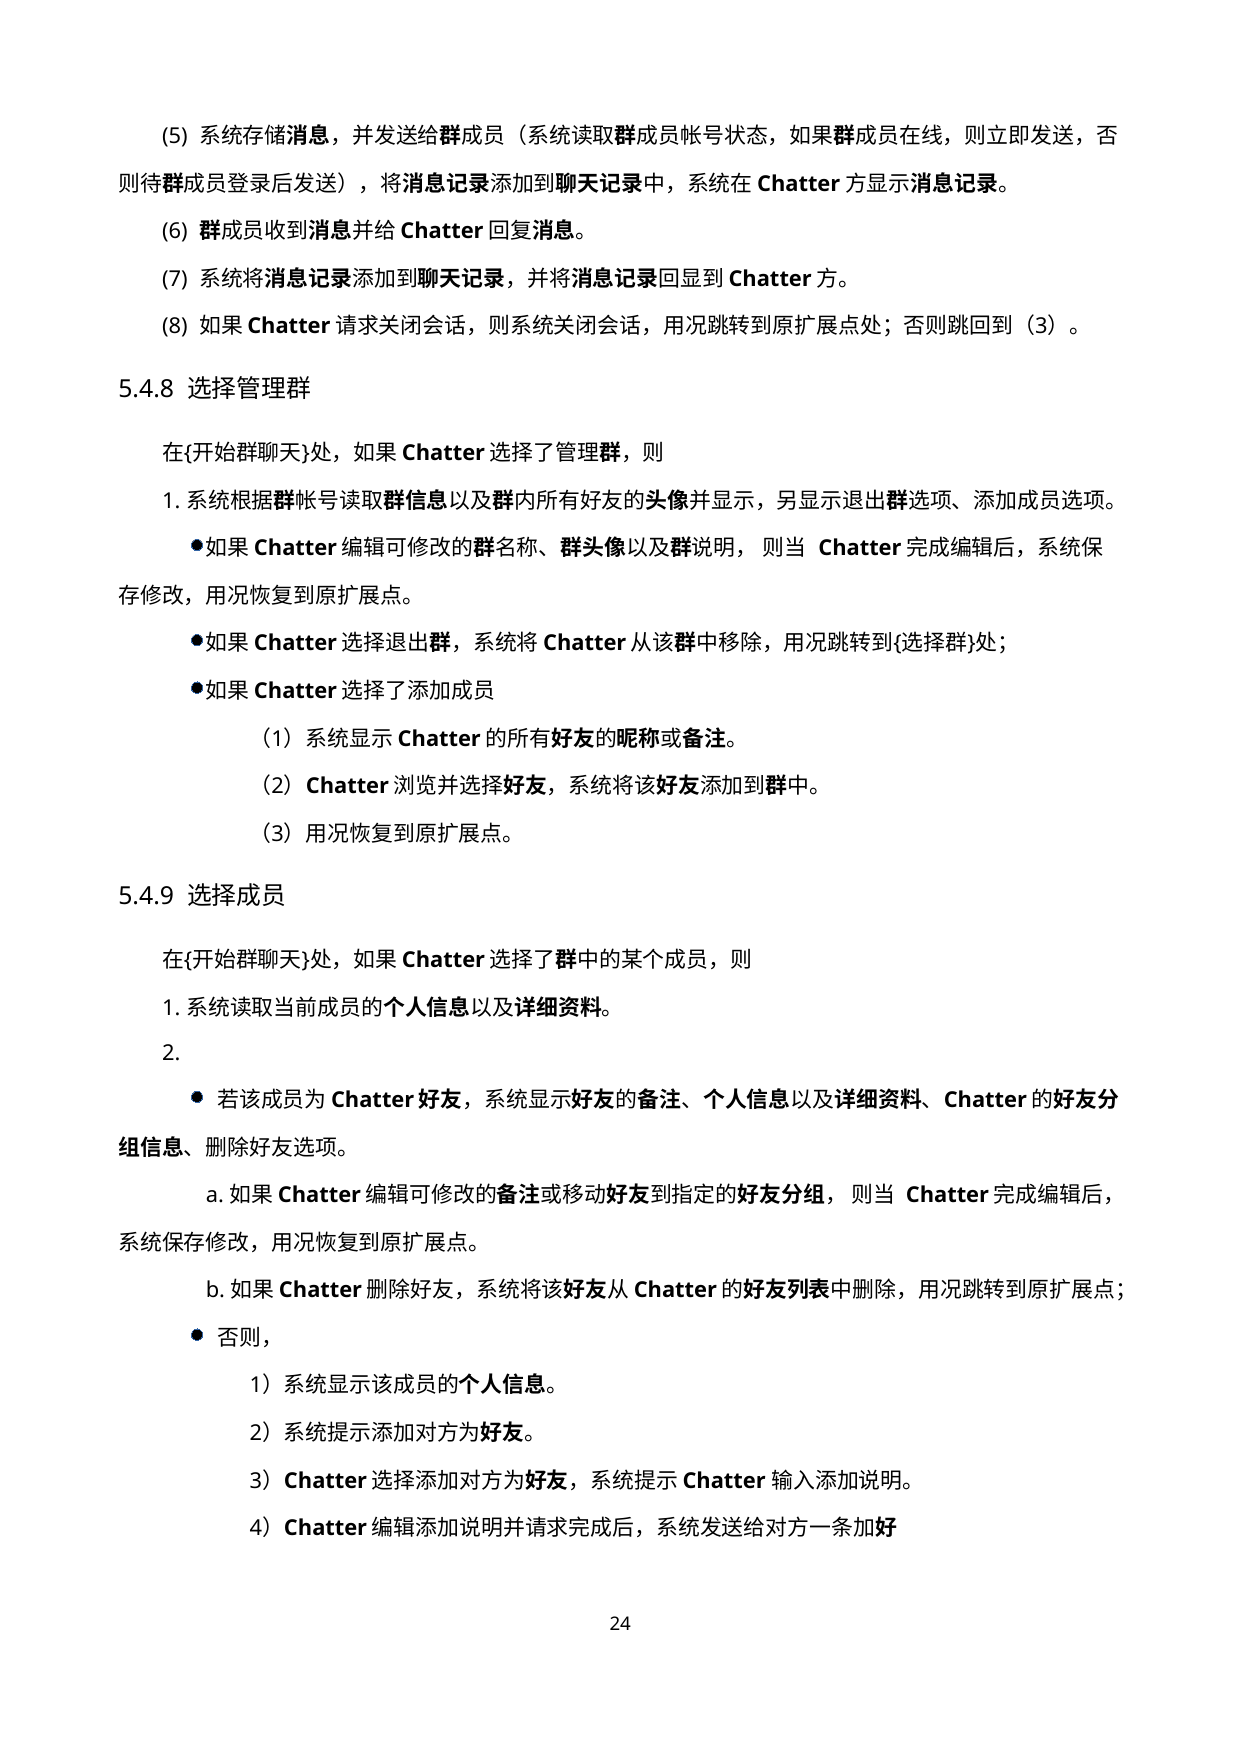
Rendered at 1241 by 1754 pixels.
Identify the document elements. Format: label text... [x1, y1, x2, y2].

text 如果Chatter选择退出群，系统将Chatter从该群中移除，用况跳转到{选择群}处； [118, 625, 1122, 657]
text 1. 系统根据群帐号读取群信息以及群内所有好友的头像并显示，另显示退出群选项、添加成员选项。 [118, 483, 1122, 514]
text 在{开始群聊天}处，如果Chatter选择了群中的某个成员，则 [118, 942, 1122, 974]
text 若该成员为Chatter好友，系统显示好友的备注、个人信息以及详细资料、Chatter的好友分组信息、删除好友选项。 [118, 1082, 1122, 1161]
subtitle 5.4.8 选择管理群 [118, 369, 1122, 404]
text a. 如果Chatter编辑可修改的备注或移动好友到指定的好友分组， 则当 Chatter完成编辑后，系统保存修改，用况恢复到原扩展点。 [118, 1177, 1122, 1256]
text 2）系统提示添加对方为好友。 [118, 1415, 1122, 1447]
text b. 如果Chatter删除好友，系统将该好友从Chatter的好友列表中删除，用况跳转到原扩展点； [118, 1272, 1122, 1304]
text 1. 系统读取当前成员的个人信息以及详细资料。 [118, 990, 1122, 1022]
text (6) 群成员收到消息并给Chatter回复消息。 [118, 213, 1122, 245]
text 如果Chatter选择了添加成员 [118, 673, 1122, 705]
text 否则， [118, 1320, 1122, 1352]
subtitle 5.4.9 选择成员 [118, 876, 1122, 912]
text (5) 系统存储消息，并发送给群成员（系统读取群成员帐号状态，如果群成员在线，则立即发送，否则待群成员登录后发送），将消息记录添加到聊天记录中，系统在Chatter方显示消息记录。 [118, 118, 1122, 197]
text 4）Chatter编辑添加说明并请求完成后，系统发送给对方一条加好 [118, 1510, 1122, 1542]
text 如果Chatter编辑可修改的群名称、群头像以及群说明， 则当 Chatter完成编辑后，系统保存修改，用况恢复到原扩展点。 [118, 530, 1122, 609]
text 3）Chatter选择添加对方为好友，系统提示Chatter 输入添加说明。 [118, 1463, 1122, 1494]
text （1）系统显示Chatter的所有好友的昵称或备注。 [118, 721, 1122, 752]
text （3）用况恢复到原扩展点。 [118, 816, 1122, 847]
text (8) 如果Chatter请求关闭会话，则系统关闭会话，用况跳转到原扩展点处；否则跳回到（3）。 [118, 308, 1122, 340]
text 1）系统显示该成员的个人信息。 [118, 1367, 1122, 1399]
text 在{开始群聊天}处，如果Chatter选择了管理群，则 [118, 435, 1122, 467]
text (7) 系统将消息记录添加到聊天记录，并将消息记录回显到Chatter方。 [118, 261, 1122, 293]
text 2. [118, 1037, 1122, 1067]
text （2）Chatter浏览并选择好友，系统将该好友添加到群中。 [118, 768, 1122, 800]
